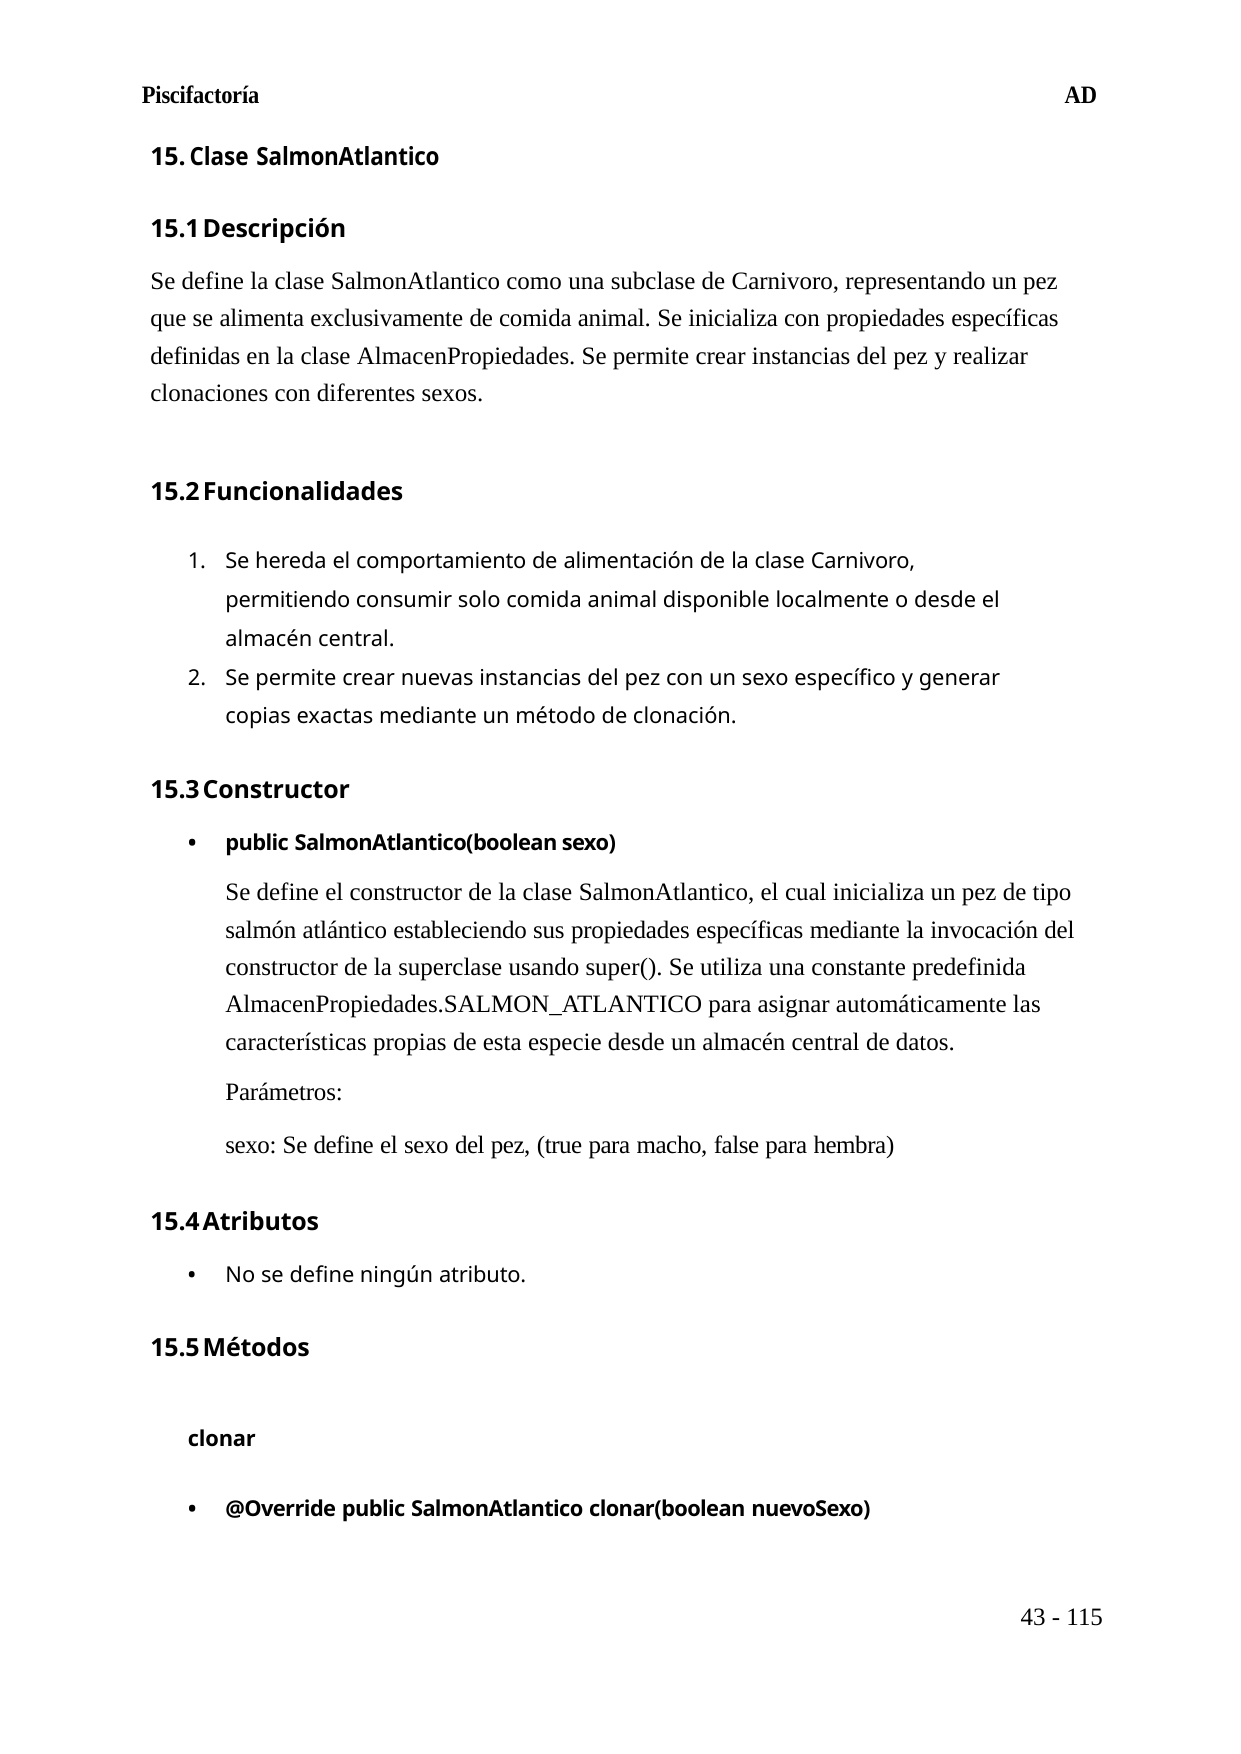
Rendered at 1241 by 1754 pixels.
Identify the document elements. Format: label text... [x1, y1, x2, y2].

list @Override public SalmonAtlantico clonar(boolean nuevoSexo) [188, 1493, 1103, 1523]
subtitle Métodos [150, 1330, 1103, 1364]
text Se define la clase SalmonAtlantico como una subclase de Carnivoro, representando un pez que se alimenta exclusivamente de comida animal. Se inicializa con propiedades específicas definidas en la clase AlmacenPropiedades. Se permite crear instancias del pez y realizar clonaciones con diferentes sexos. [150, 266, 1086, 407]
text sexo: Se define el sexo del pez, (true para macho, false para hembra) [225, 1130, 1103, 1159]
subtitle Clase SalmonAtlantico [150, 139, 1103, 173]
text Se define el constructor de la clase SalmonAtlantico, el cual inicializa un pez de tipo salmón atlántico estableciendo sus propiedades específicas mediante la invocación del constructor de la superclase usando super(). Se utiliza una constante predefinida AlmacenPropiedades.SALMON_ATLANTICO para asignar automáticamente las características propias de esta especie desde un almacén central de datos. [225, 877, 1103, 1055]
list No se define ningún atributo. [188, 1259, 1103, 1289]
subtitle Atributos [150, 1204, 1103, 1238]
list Se hereda el comportamiento de alimentación de la clase Carnivoro, permitiendo consumir solo comida animal disponible localmente o desde el almacén central. [188, 545, 1005, 652]
subtitle Descripción [150, 211, 1103, 245]
subtitle Constructor [150, 772, 1103, 806]
text Parámetros: [225, 1077, 1103, 1105]
subtitle public SalmonAtlantico(boolean sexo) [188, 827, 1103, 857]
subtitle clonar [188, 1423, 1103, 1453]
list Se permite crear nuevas instancias del pez con un sexo específico y generar copias exactas mediante un método de clonación. [188, 661, 1018, 730]
subtitle Funcionalidades [150, 474, 1103, 508]
